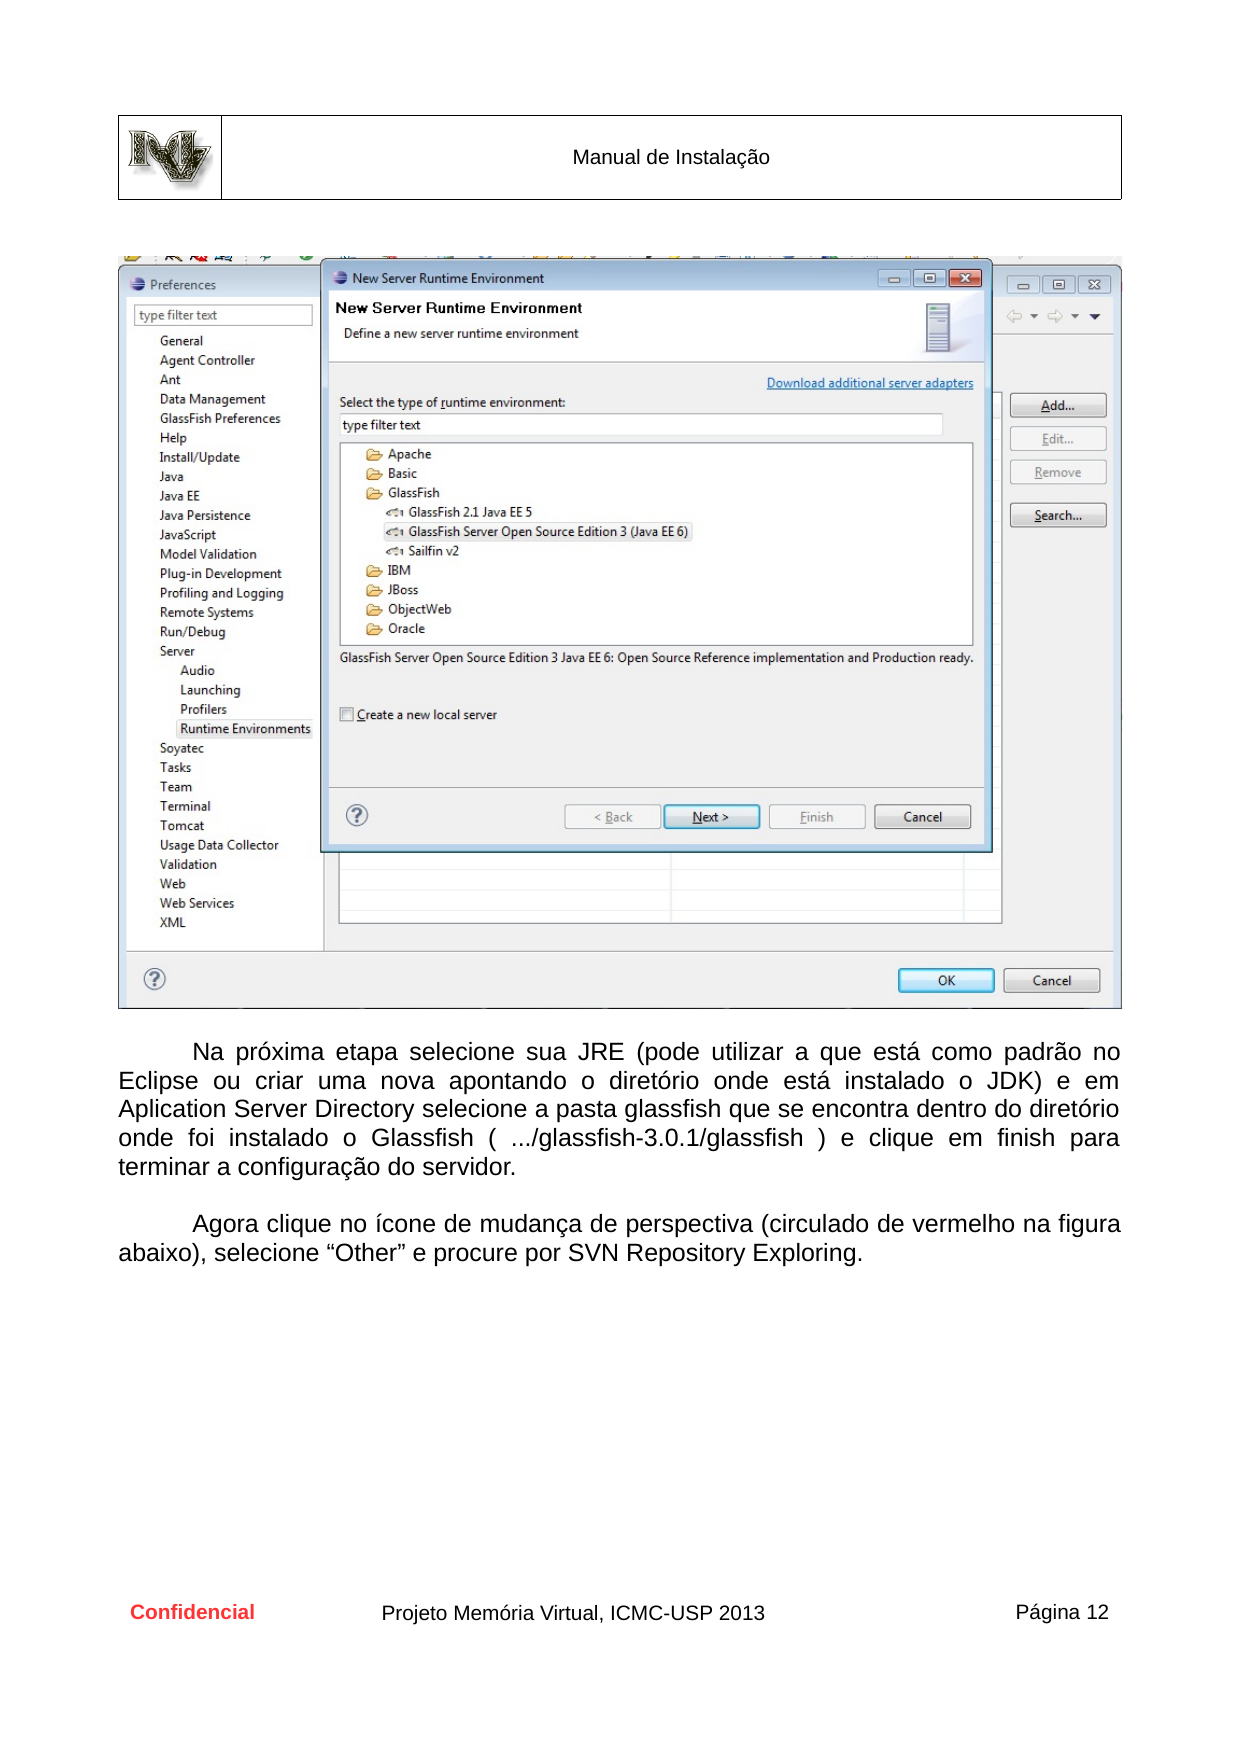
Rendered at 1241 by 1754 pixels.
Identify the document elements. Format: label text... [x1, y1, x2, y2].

text Na próxima etapa selecione sua JRE (pode utilizar a que está como padrão no Eclipse ou criar uma nova apontando o diretório onde está instalado o JDK) e em Aplication Server Directory selecione a pasta glassfish que se encontra dentro do diretório onde foi instalado o Glassfish ( .../glassfish-3.0.1/glassfish ) e clique em finish para terminar a configuração do servidor. [118, 1037, 1122, 1181]
text Agora clique no ícone de mudança de perspectiva (circulado de vermelho na figura abaixo), selecione “Other” e procure por SVN Repository Exploring. [118, 1209, 1122, 1267]
picture [118, 256, 1123, 1009]
picture [123, 118, 214, 194]
